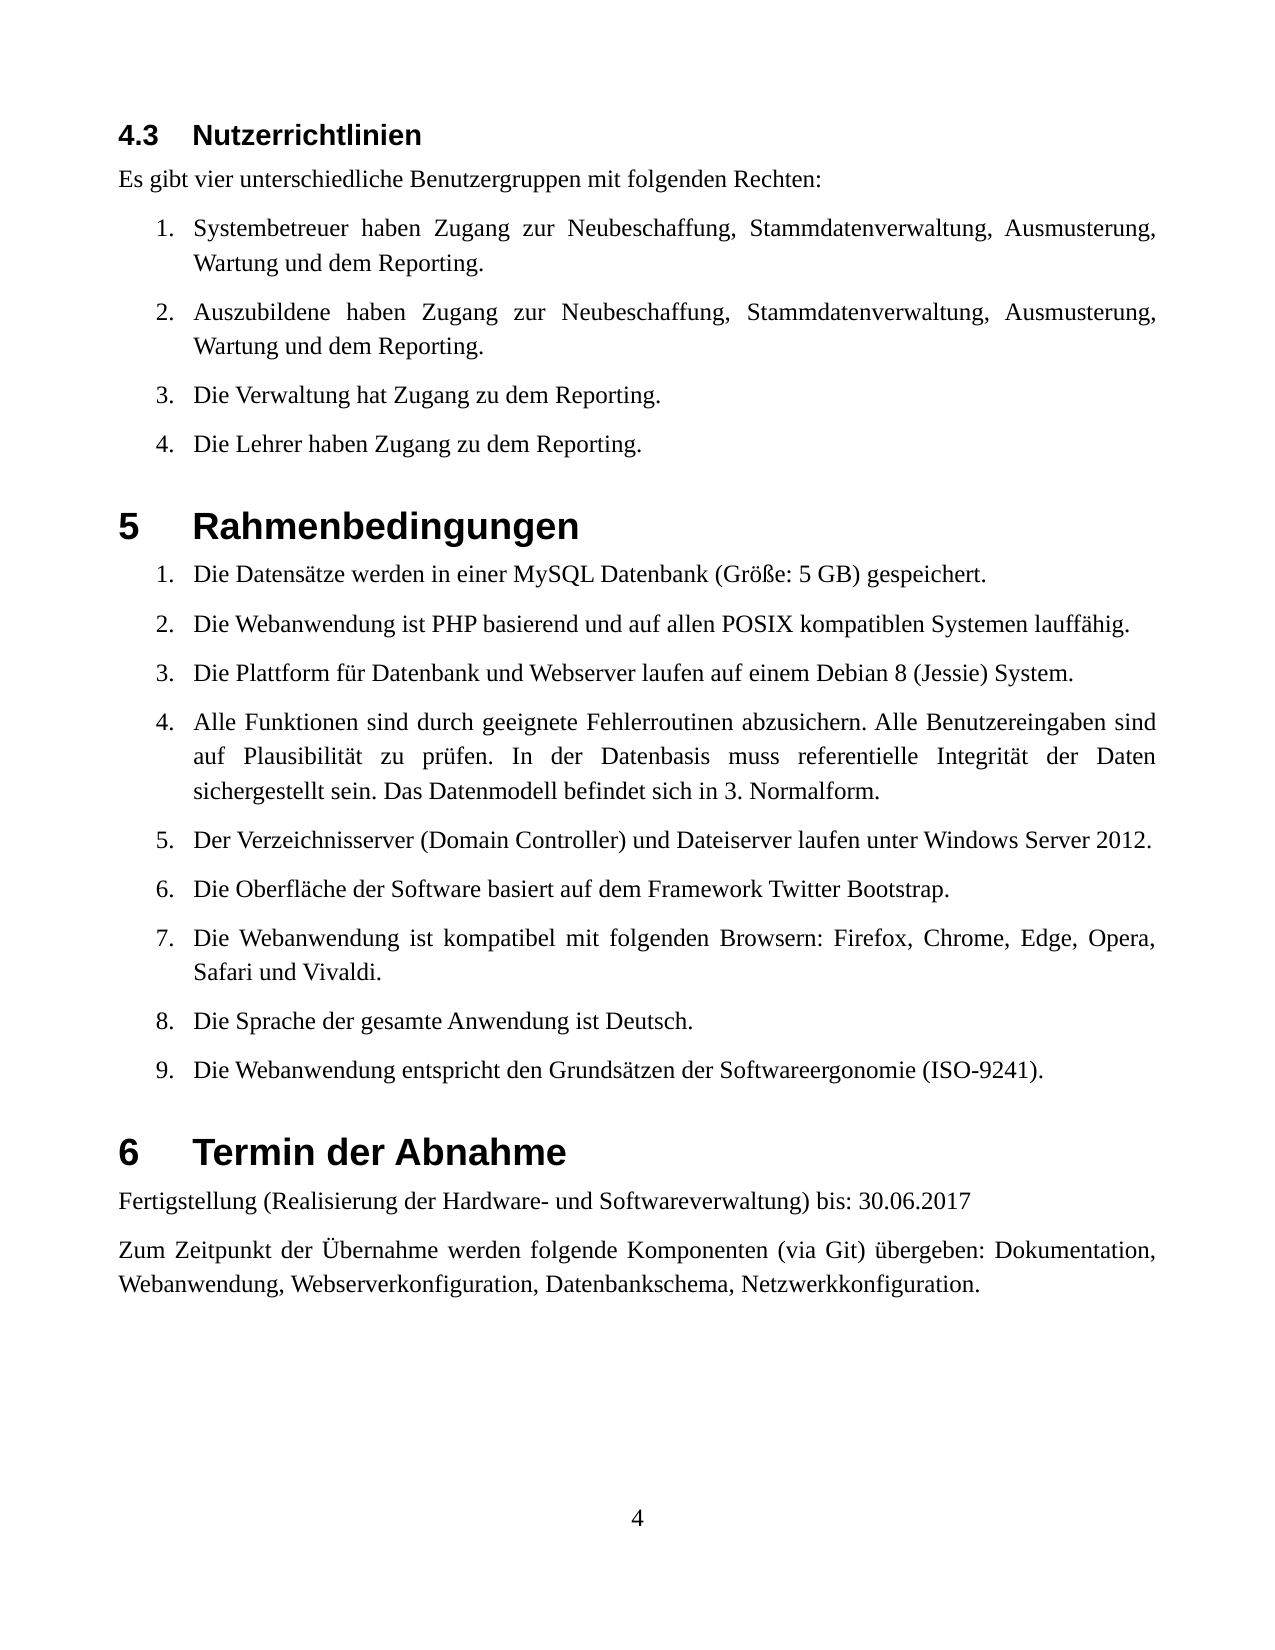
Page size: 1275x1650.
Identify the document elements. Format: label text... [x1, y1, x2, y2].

list Die Oberfläche der Software basiert auf dem Framework Twitter Bootstrap. [156, 874, 1157, 903]
list Die Webanwendung entspricht den Grundsätzen der Softwareergonomie (ISO-9241). [156, 1056, 1157, 1084]
list Alle Funktionen sind durch geeignete Fehlerroutinen abzusichern. Alle Benutzereingaben sind auf Plausibilität zu prüfen. In der Datenbasis muss referentielle Integrität der Daten sichergestellt sein. Das Datenmodell befindet sich in 3. Normalform. [156, 707, 1157, 804]
list Der Verzeichnisserver (Domain Controller) und Dateiserver laufen unter Windows Server 2012. [156, 825, 1157, 853]
text Zum Zeitpunkt der Übernahme werden folgende Komponenten (via Git) übergeben: Dokumentation, Webanwendung, Webserverkonfiguration, Datenbankschema, Netzwerkkonfiguration. [118, 1235, 1157, 1298]
text Es gibt vier unterschiedliche Benutzergruppen mit folgenden Rechten: [118, 164, 1157, 193]
list Die Webanwendung ist PHP basierend und auf allen POSIX kompatiblen Systemen lauffähig. [156, 609, 1157, 637]
list Die Webanwendung ist kompatibel mit folgenden Browsern: Firefox, Chrome, Edge, Opera, Safari und Vivaldi. [156, 923, 1157, 986]
list Die Verwaltung hat Zugang zu dem Reporting. [156, 380, 1157, 409]
list Die Lehrer haben Zugang zu dem Reporting. [156, 429, 1157, 458]
subtitle Rahmenbedingungen [118, 503, 1157, 547]
text Fertigstellung (Realisierung der Hardware- und Softwareverwaltung) bis: 30.06.2017 [118, 1186, 1157, 1214]
list Die Datensätze werden in einer MySQL Datenbank (Größe: 5 GB) gespeichert. [156, 559, 1157, 588]
list Die Sprache der gesamte Anwendung ist Deutsch. [156, 1006, 1157, 1035]
subtitle Termin der Abnahme [118, 1129, 1157, 1173]
subtitle Nutzerrichtlinien [118, 118, 1157, 152]
list Die Plattform für Datenbank und Webserver laufen auf einem Debian 8 (Jessie) System. [156, 658, 1157, 686]
list Auszubildene haben Zugang zur Neubeschaffung, Stammdatenverwaltung, Ausmusterung, Wartung und dem Reporting. [156, 297, 1157, 360]
list Systembetreuer haben Zugang zur Neubeschaffung, Stammdatenverwaltung, Ausmusterung, Wartung und dem Reporting. [156, 213, 1157, 276]
